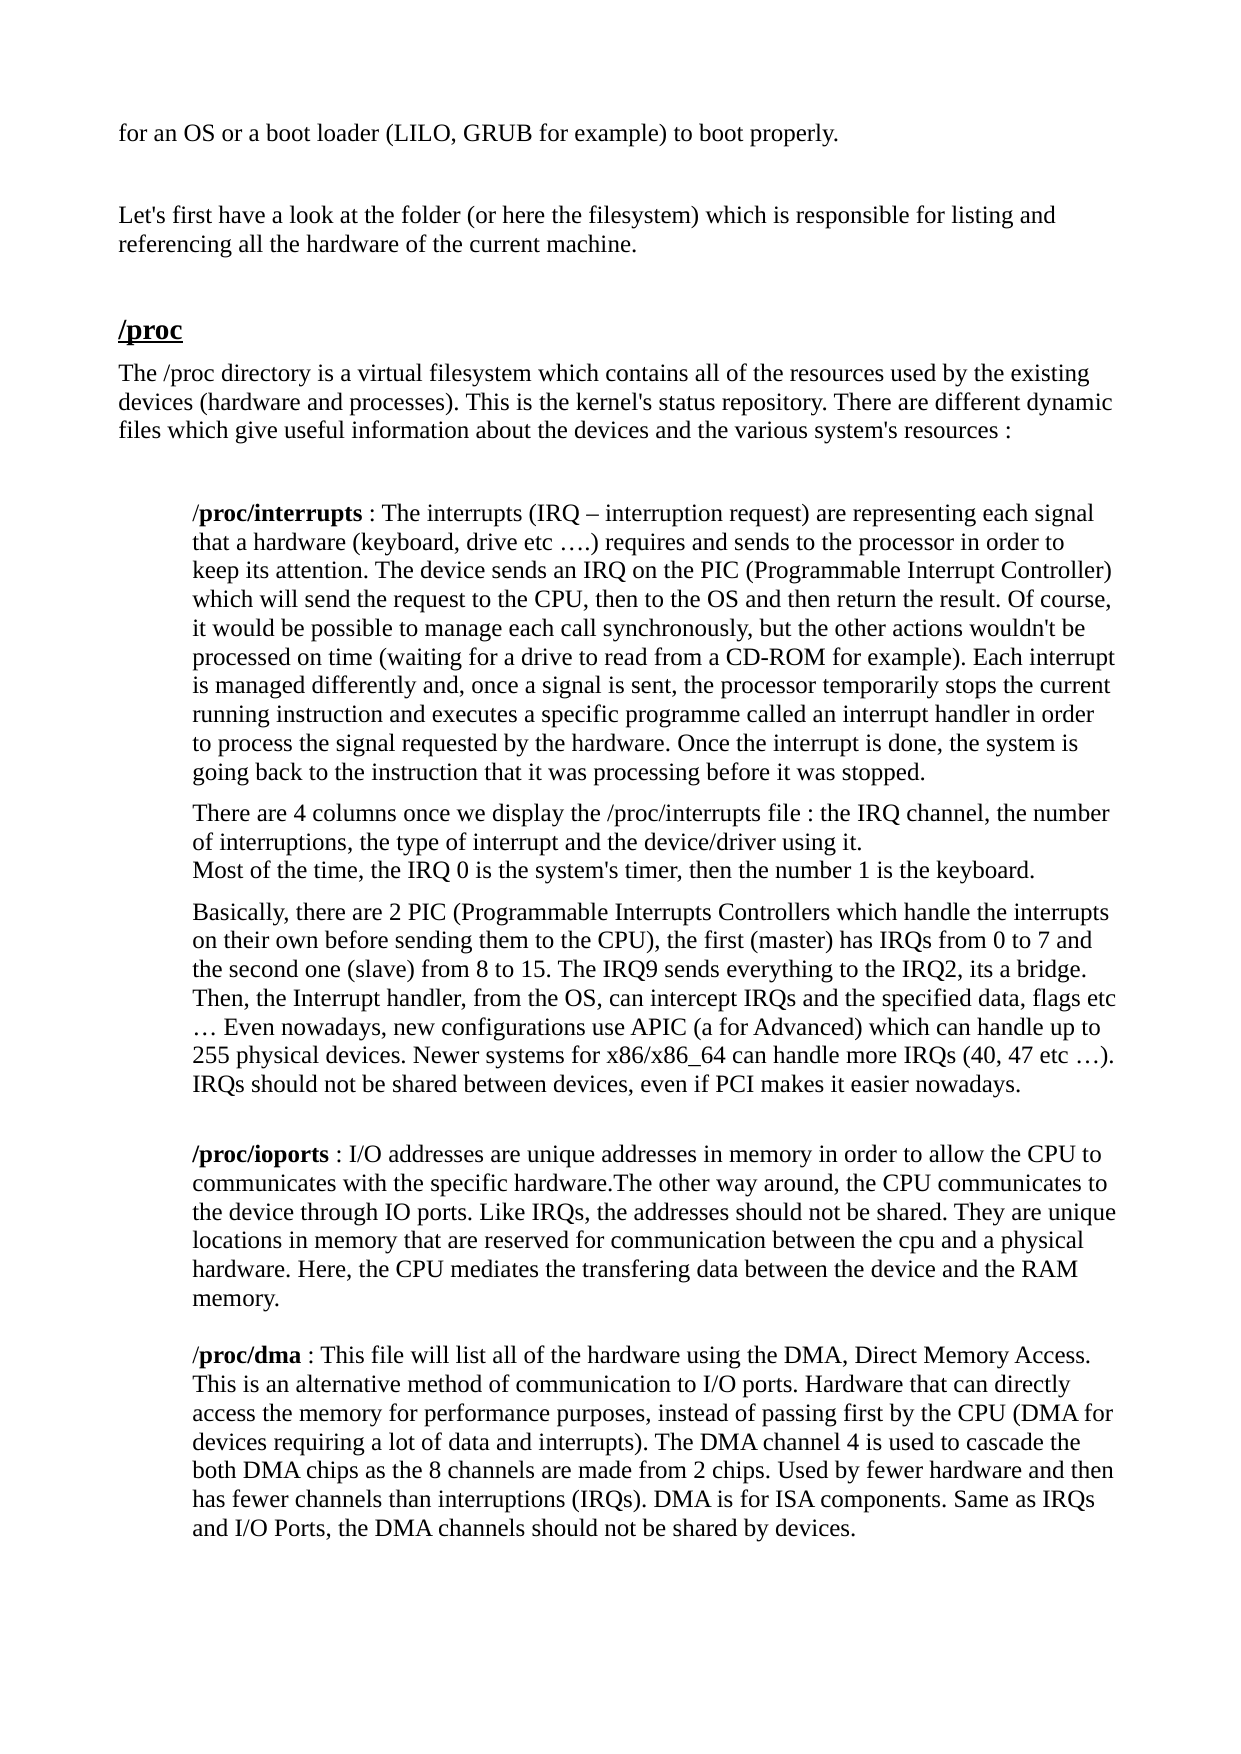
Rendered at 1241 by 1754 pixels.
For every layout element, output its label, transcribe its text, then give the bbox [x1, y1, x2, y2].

text Basically, there are 2 PIC (Programmable Interrupts Controllers which handle the interrupts on their own before sending them to the CPU), the first (master) has IRQs from 0 to 7 and the second one (slave) from 8 to 15. The IRQ9 sends everything to the IRQ2, its a bridge. Then, the Interrupt handler, from the OS, can intercept IRQs and the specified data, flags etc … Even nowadays, new configurations use APIC (a for Advanced) which can handle up to 255 physical devices. Newer systems for x86/x86_64 can handle more IRQs (40, 47 etc …). IRQs should not be shared between devices, even if PCI makes it easier nowadays. [118, 897, 1122, 1127]
text for an OS or a boot loader (LILO, GRUB for example) to boot properly. [118, 118, 1122, 147]
text The /proc directory is a virtual filesystem which contains all of the resources used by the existing devices (hardware and processes). This is the kernel's status repository. There are different dynamic files which give useful information about the devices and the various system's resources : [118, 358, 1122, 444]
text There are 4 columns once we display the /proc/interrupts file : the IRQ channel, the number of interruptions, the type of interrupt and the device/driver using it. Most of the time, the IRQ 0 is the system's timer, then the number 1 is the keyboard. [118, 798, 1122, 884]
text Let's first have a look at the folder (or here the filesystem) which is responsible for listing and referencing all the hardware of the current machine. [118, 201, 1122, 258]
text /proc [118, 312, 1122, 345]
text /proc/ioports : I/O addresses are unique addresses in memory in order to allow the CPU to communicates with the specific hardware.The other way around, the CPU communicates to the device through IO ports. Like IRQs, the addresses should not be shared. They are unique locations in memory that are reserved for communication between the cpu and a physical hardware. Here, the CPU mediates the transfering data between the device and the RAM memory. /proc/dma : This file will list all of the hardware using the DMA, Direct Memory Access. This is an alternative method of communication to I/O ports. Hardware that can directly access the memory for performance purposes, instead of passing first by the CPU (DMA for devices requiring a lot of data and interrupts). The DMA channel 4 is used to cascade the both DMA chips as the 8 channels are made from 2 chips. Used by fewer hardware and then has fewer channels than interruptions (IRQs). DMA is for ISA components. Same as IRQs and I/O Ports, the DMA channels should not be shared by devices. [118, 1139, 1122, 1570]
text /proc/interrupts : The interrupts (IRQ – interruption request) are representing each signal that a hardware (keyboard, drive etc ….) requires and sends to the processor in order to keep its attention. The device sends an IRQ on the PIC (Programmable Interrupt Controller) which will send the request to the CPU, then to the OS and then return the result. Of course, it would be possible to manage each call synchronously, but the other actions wouldn't be processed on time (waiting for a drive to read from a CD-ROM for example). Each interrupt is managed differently and, once a signal is sent, the processor temporarily stops the current running instruction and executes a specific programme called an interrupt handler in order to process the signal requested by the hardware. Once the interrupt is done, the system is going back to the instruction that it was processing before it was stopped. [118, 498, 1122, 785]
